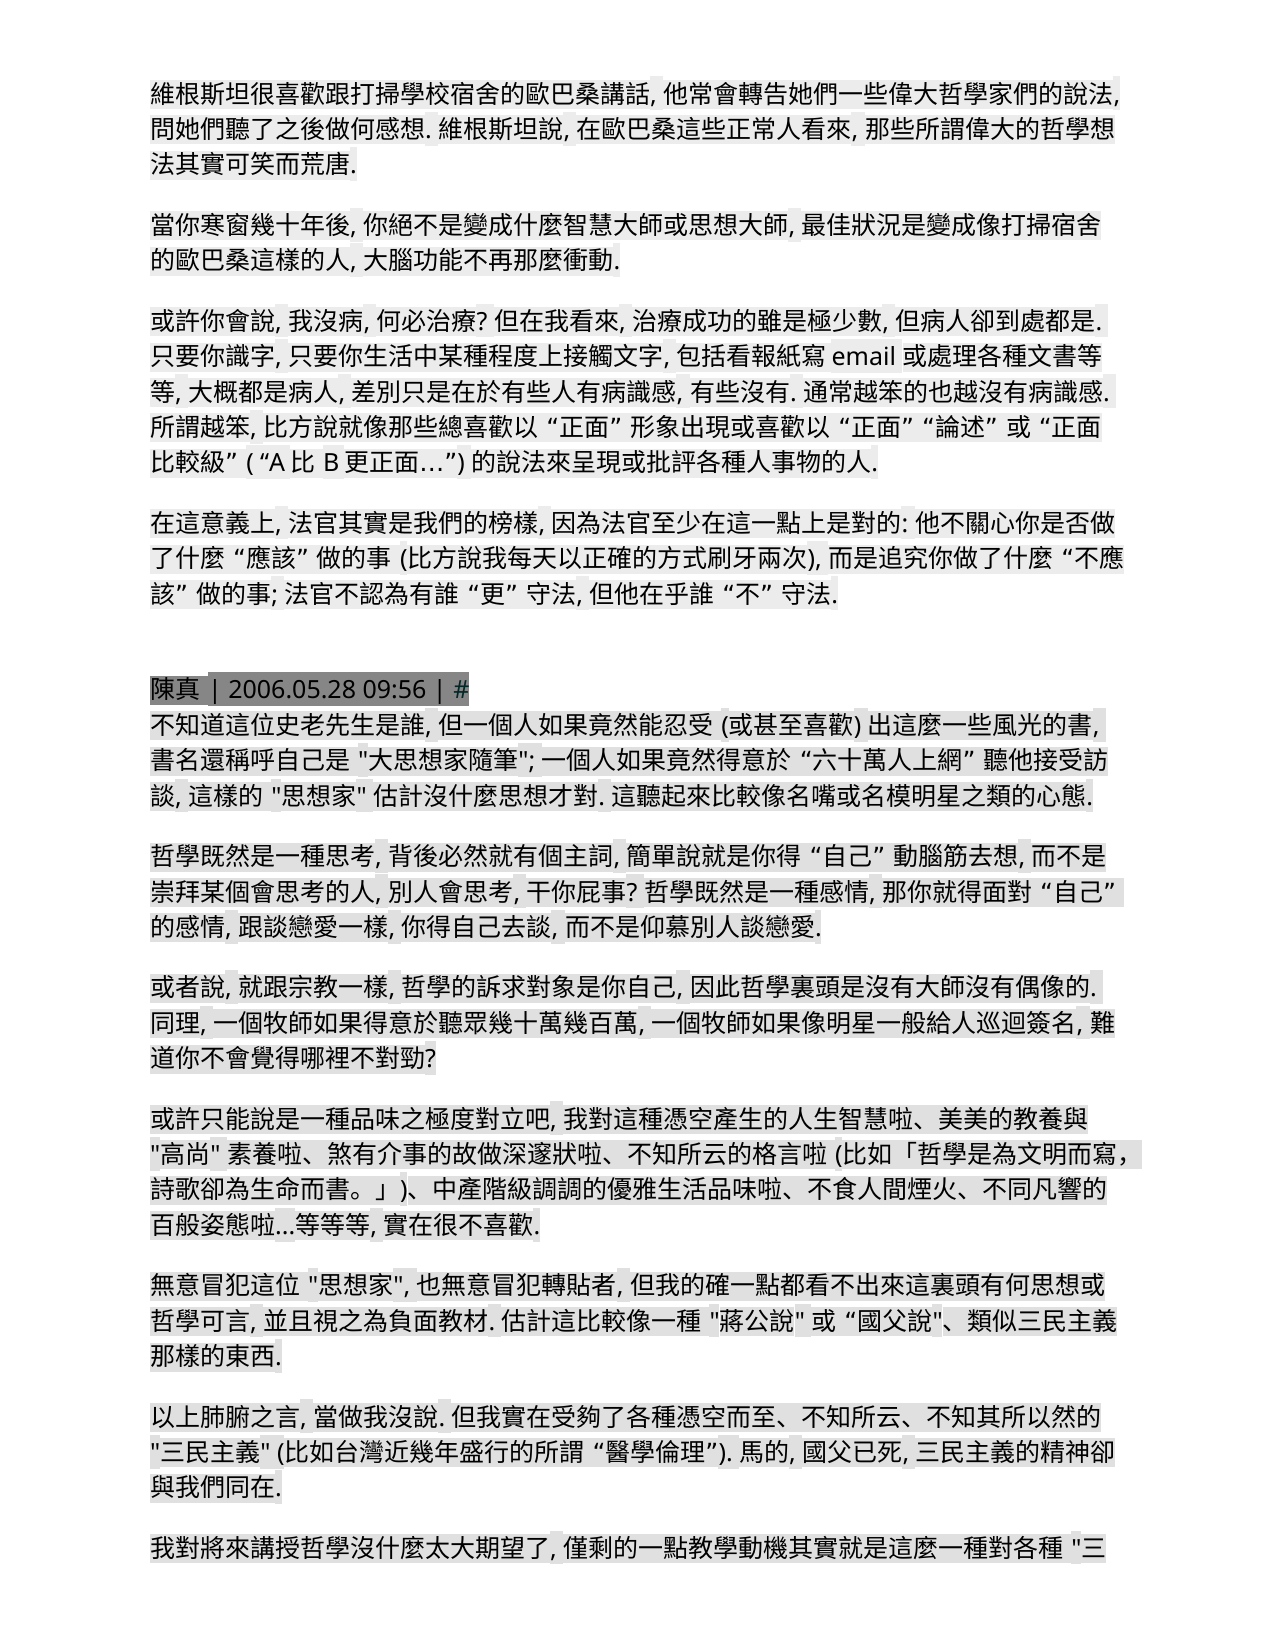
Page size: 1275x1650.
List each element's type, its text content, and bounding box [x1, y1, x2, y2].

text 哲學既然是一種思考, 背後必然就有個主詞, 簡單說就是你得 “自己” 動腦筋去想, 而不是崇拜某個會思考的人, 別人會思考, 干你屁事? 哲學既然是一種感情, 那你就得面對 “自己” 的感情, 跟談戀愛一樣, 你得自己去談, 而不是仰慕別人談戀愛. [150, 837, 1125, 944]
text 或許你會說, 我沒病, 何必治療? 但在我看來, 治療成功的雖是極少數, 但病人卻到處都是. 只要你識字, 只要你生活中某種程度上接觸文字, 包括看報紙寫email 或處理各種文書等等, 大概都是病人, 差別只是在於有些人有病識感, 有些沒有. 通常越笨的也越沒有病識感. 所謂越笨, 比方說就像那些總喜歡以 “正面” 形象出現或喜歡以 “正面” “論述” 或 “正面比較級” ( “A比 B更正面…”) 的說法來呈現或批評各種人事物的人. [150, 302, 1125, 479]
text 我對將來講授哲學沒什麼太大期望了, 僅剩的一點教學動機其實就是這麼一種對各種 "三 [150, 1529, 1125, 1564]
text 在這意義上, 法官其實是我們的榜樣, 因為法官至少在這一點上是對的: 他不關心你是否做了什麼 “應該” 做的事 (比方說我每天以正確的方式刷牙兩次), 而是追究你做了什麼 “不應該” 做的事; 法官不認為有誰 “更” 守法, 但他在乎誰 “不” 守法. [150, 504, 1125, 646]
text 陳真 | 2006.05.28 09:56 | # [150, 671, 1125, 706]
text 維根斯坦很喜歡跟打掃學校宿舍的歐巴桑講話, 他常會轉告她們一些偉大哲學家們的說法, 問她們聽了之後做何感想. 維根斯坦說, 在歐巴桑這些正常人看來, 那些所謂偉大的哲學想法其實可笑而荒唐. [150, 75, 1125, 181]
text 不知道這位史老先生是誰, 但一個人如果竟然能忍受 (或甚至喜歡) 出這麼一些風光的書, 書名還稱呼自己是 "大思想家隨筆"; 一個人如果竟然得意於 “六十萬人上網” 聽他接受訪談, 這樣的 "思想家" 估計沒什麼思想才對. 這聽起來比較像名嘴或名模明星之類的心態. [150, 706, 1125, 812]
text 或許只能說是一種品味之極度對立吧, 我對這種憑空產生的人生智慧啦、美美的教養與 "高尚" 素養啦、煞有介事的故做深邃狀啦、不知所云的格言啦 (比如「哲學是為文明而寫，詩歌卻為生命而書。」)、中產階級調調的優雅生活品味啦、不食人間煙火、不同凡響的百般姿態啦...等等等, 實在很不喜歡. [150, 1100, 1125, 1242]
text 當你寒窗幾十年後, 你絕不是變成什麼智慧大師或思想大師, 最佳狀況是變成像打掃宿舍的歐巴桑這樣的人, 大腦功能不再那麼衝動. [150, 206, 1125, 277]
text 以上肺腑之言, 當做我沒說. 但我實在受夠了各種憑空而至、不知所云、不知其所以然的 "三民主義" (比如台灣近幾年盛行的所謂 “醫學倫理”). 馬的, 國父已死, 三民主義的精神卻與我們同在. [150, 1398, 1125, 1504]
text 無意冒犯這位 "思想家", 也無意冒犯轉貼者, 但我的確一點都看不出來這裏頭有何思想或哲學可言, 並且視之為負面教材. 估計這比較像一種 "蔣公說" 或 “國父說"、類似三民主義那樣的東西. [150, 1267, 1125, 1373]
text 或者說, 就跟宗教一樣, 哲學的訴求對象是你自己, 因此哲學裏頭是沒有大師沒有偶像的. 同理, 一個牧師如果得意於聽眾幾十萬幾百萬, 一個牧師如果像明星一般給人巡迴簽名, 難道你不會覺得哪裡不對勁? [150, 969, 1125, 1075]
